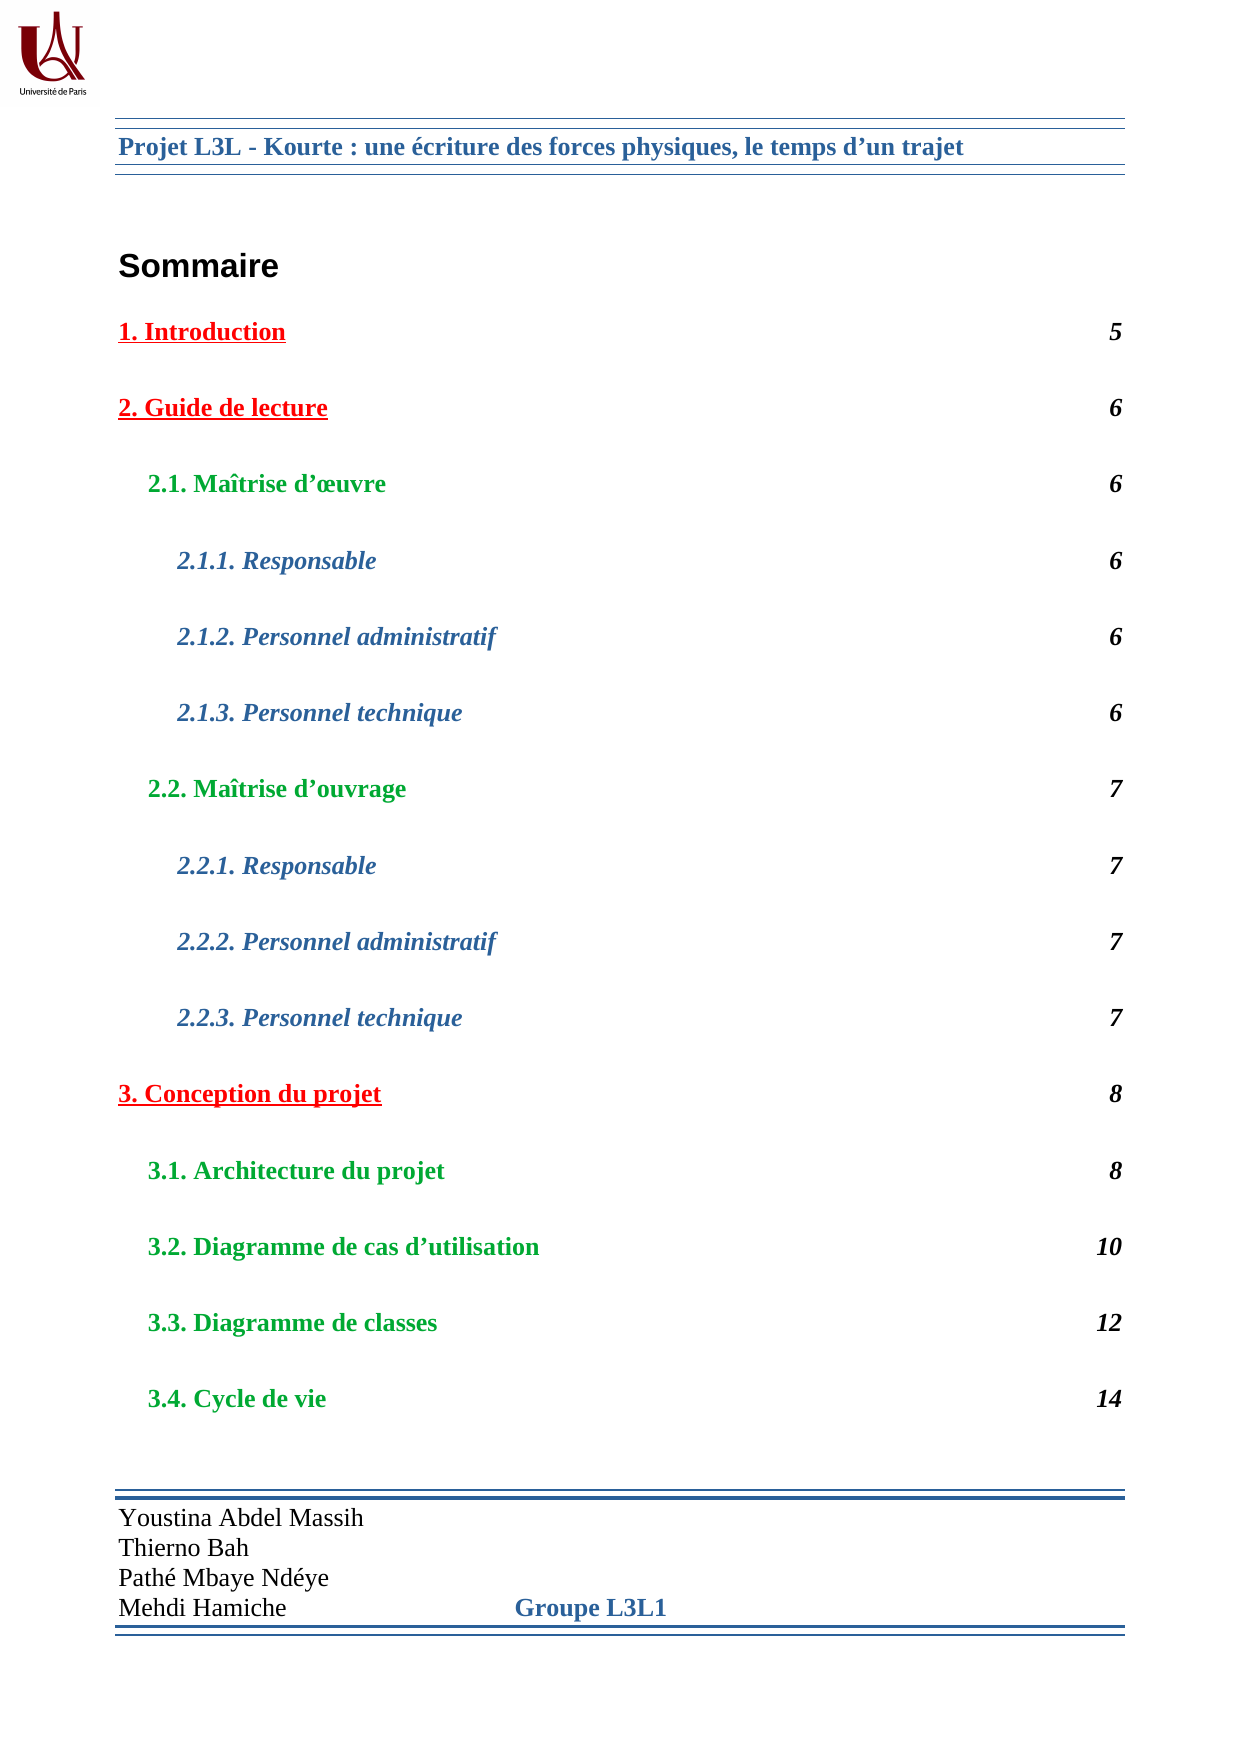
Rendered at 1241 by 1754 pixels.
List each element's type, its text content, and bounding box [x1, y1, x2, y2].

subtitle Sommaire [118, 246, 1122, 284]
text 2.2.2. Personnel administratif 7 [177, 926, 1122, 956]
text 2.2. Maîtrise d’ouvrage 7 [148, 773, 1122, 803]
text 2.2.1. Responsable 7 [177, 850, 1122, 880]
text 2.1.2. Personnel administratif 6 [177, 621, 1122, 651]
text 2.2.3. Personnel technique 7 [177, 1002, 1122, 1032]
text 3. Conception du projet 8 [118, 1078, 1122, 1108]
text 2.1.1. Responsable 6 [177, 545, 1122, 575]
text 2.1. Maîtrise d’œuvre 6 [148, 468, 1122, 498]
text 3.2. Diagramme de cas d’utilisation 10 [148, 1231, 1122, 1261]
text 3.4. Cycle de vie 14 [148, 1383, 1122, 1413]
text 1. Introduction 5 [118, 316, 1122, 346]
text 2. Guide de lecture 6 [118, 392, 1122, 422]
text 3.1. Architecture du projet 8 [148, 1155, 1122, 1185]
text 3.3. Diagramme de classes 12 [148, 1307, 1122, 1337]
picture [0, 0, 101, 107]
text 2.1.3. Personnel technique 6 [177, 697, 1122, 727]
